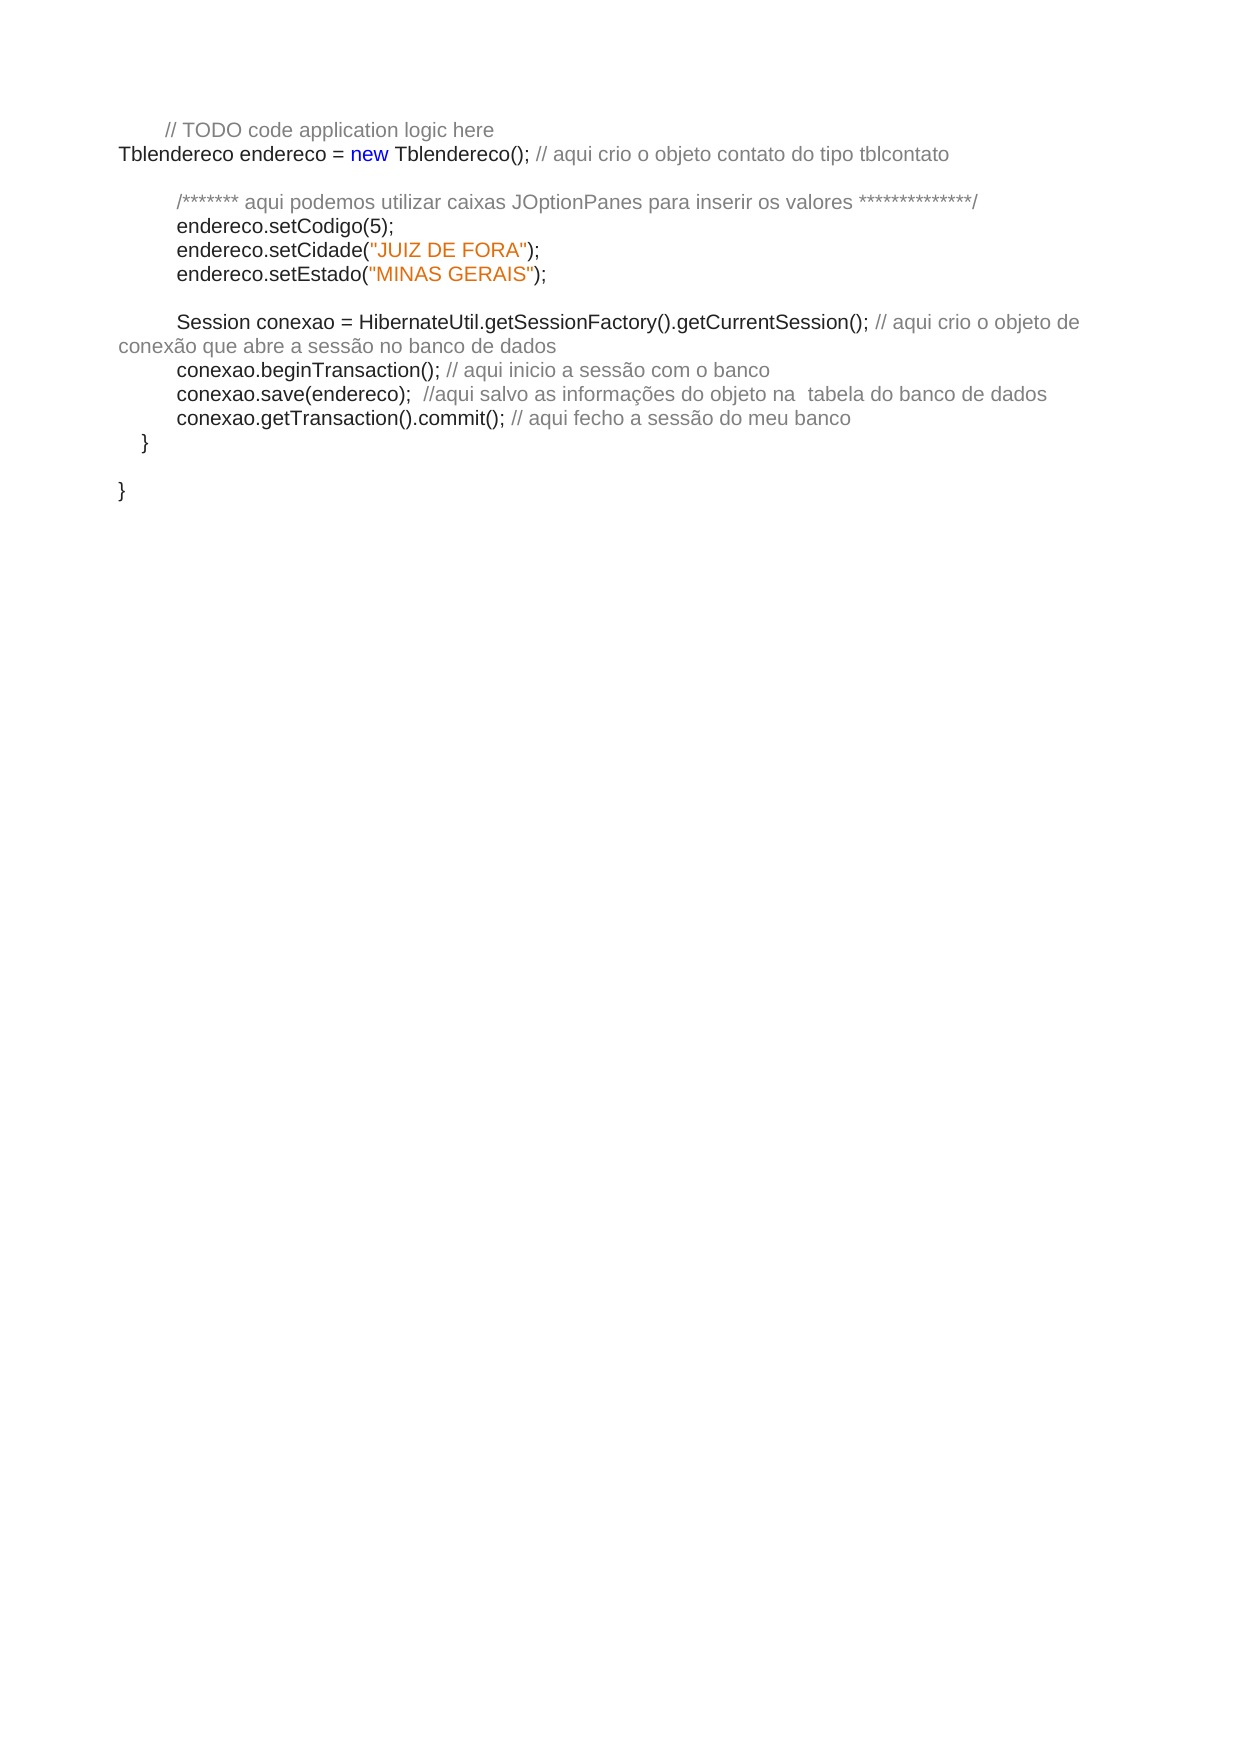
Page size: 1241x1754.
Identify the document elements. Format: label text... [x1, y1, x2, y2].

text conexao.save(endereco); //aqui salvo as informações do objeto na tabela do banco de dados [118, 382, 1122, 406]
text conexao.getTransaction().commit(); // aqui fecho a sessão do meu banco [118, 406, 1122, 429]
text conexao.beginTransaction(); // aqui inicio a sessão com o banco [118, 358, 1122, 382]
text } [118, 429, 1122, 453]
text } [118, 477, 1122, 501]
text endereco.setCidade("JUIZ DE FORA"); [118, 238, 1122, 262]
text Session conexao = HibernateUtil.getSessionFactory().getCurrentSession(); // aqui crio o objeto de conexão que abre a sessão no banco de dados [118, 310, 1122, 358]
text Tblendereco endereco = new Tblendereco(); // aqui crio o objeto contato do tipo tblcontato [118, 142, 1122, 166]
text endereco.setEstado("MINAS GERAIS"); [118, 262, 1122, 286]
text // TODO code application logic here [118, 118, 1122, 142]
text endereco.setCodigo(5); [118, 214, 1122, 238]
text /******* aqui podemos utilizar caixas JOptionPanes para inserir os valores **************/ [118, 190, 1122, 214]
